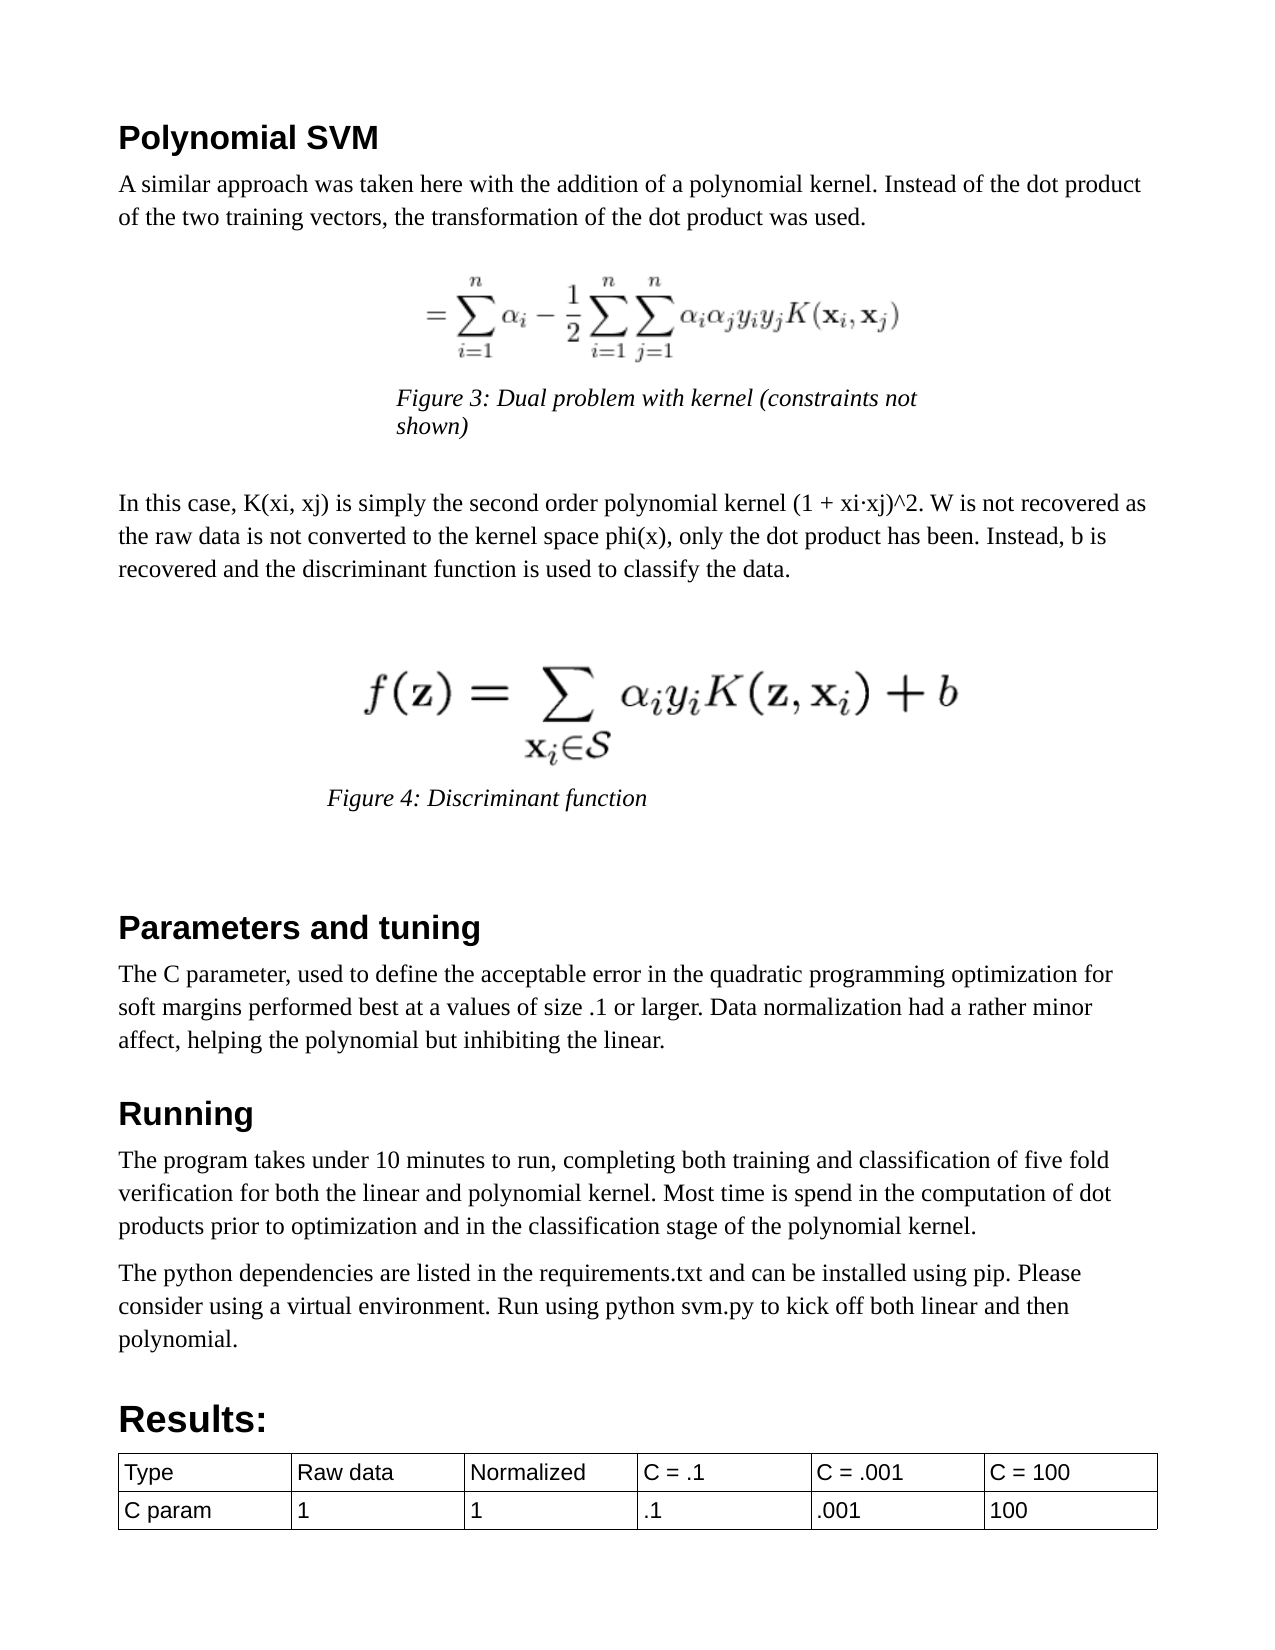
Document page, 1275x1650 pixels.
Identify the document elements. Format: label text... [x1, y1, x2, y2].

text The program takes under 10 minutes to run, completing both training and classification of five fold verification for both the linear and polynomial kernel. Most time is spend in the computation of dot products prior to optimization and in the classification stage of the polynomial kernel. [118, 1145, 1157, 1239]
text In this case, K(xi, xj) is simply the second order polynomial kernel (1 + xi·xj)^2. W is not recovered as the raw data is not converted to the kernel space phi(x), only the dot product has been. Instead, b is recovered and the discriminant function is used to classify the data. [118, 488, 1157, 583]
text The python dependencies are listed in the requirements.txt and can be installed using pip. Please consider using a virtual environment. Run using python svm.py to kick off both linear and then polynomial. [118, 1258, 1157, 1353]
table_header Type [119, 1454, 291, 1491]
table_cell 1 [465, 1492, 637, 1529]
subtitle Polynomial SVM [118, 118, 1157, 157]
table_cell 1 [292, 1492, 464, 1529]
table_cell .1 [638, 1492, 811, 1529]
table_header Raw data [292, 1454, 464, 1491]
table_cell .001 [812, 1492, 984, 1529]
table_cell C param [119, 1492, 291, 1529]
table_cell 100 [985, 1492, 1157, 1529]
table_header C = 100 [985, 1454, 1157, 1491]
text The C parameter, used to define the acceptable error in the quadratic programming optimization for soft margins performed best at a values of size .1 or larger. Data normalization had a rather minor affect, helping the polynomial but inhibiting the linear. [118, 959, 1157, 1054]
table_header C = .001 [812, 1454, 984, 1491]
text A similar approach was taken here with the addition of a polynomial kernel. Instead of the dot product of the two training vectors, the transformation of the dot product was used. [118, 169, 1157, 231]
subtitle Parameters and tuning [118, 908, 1157, 947]
picture [326, 632, 989, 783]
table_header C = .1 [638, 1454, 811, 1491]
subtitle Running [118, 1094, 1157, 1132]
subtitle Results: [118, 1397, 1157, 1441]
picture [396, 274, 936, 383]
text Figure 4: Discriminant function [327, 783, 989, 812]
text Figure 3: Dual problem with kernel (constraints not shown) [396, 383, 935, 440]
table_header Normalized [465, 1454, 637, 1491]
